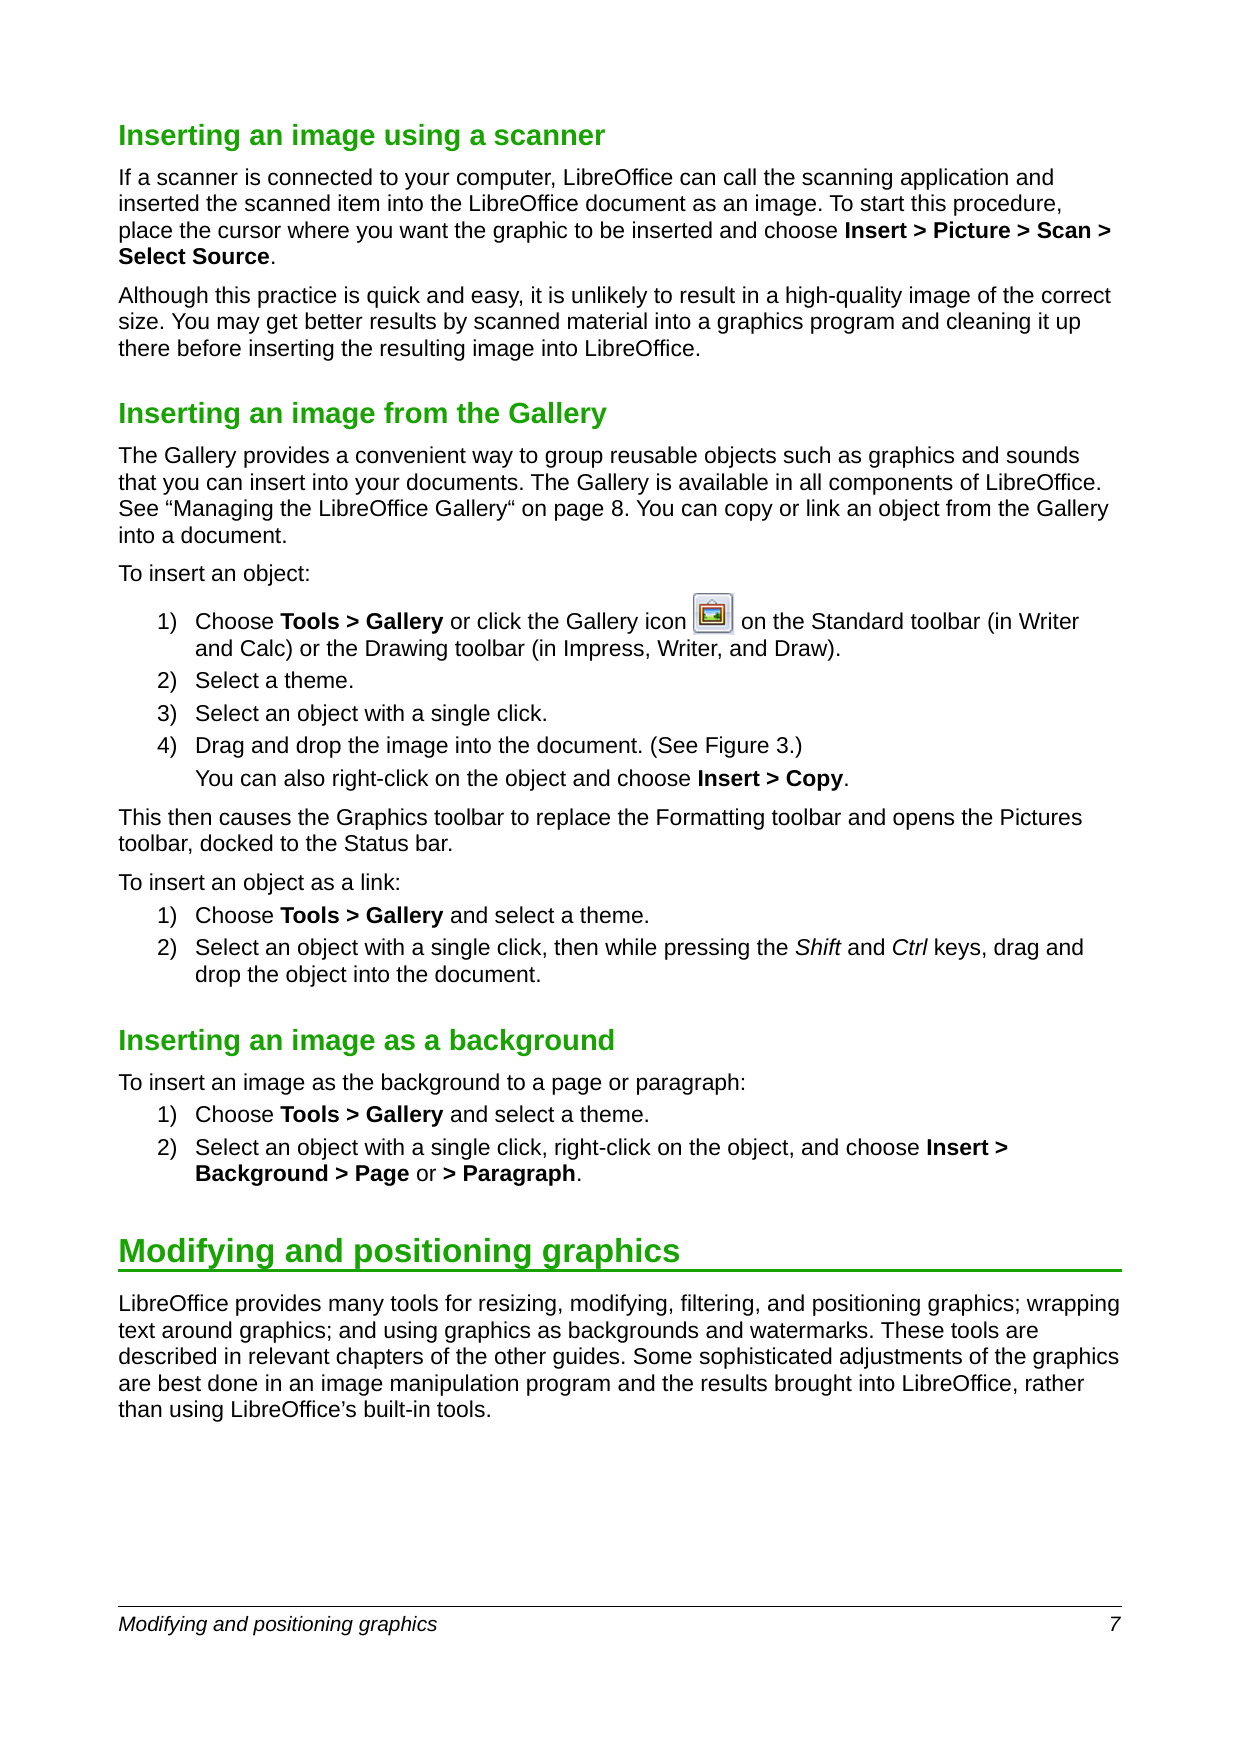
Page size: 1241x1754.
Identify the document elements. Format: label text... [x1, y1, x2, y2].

list You can also right-click on the object and choose Insert > Copy. [195, 765, 1122, 791]
text This then causes the Graphics toolbar to replace the Formatting toolbar and opens the Pictures toolbar, docked to the Status bar. [118, 804, 1122, 856]
text If a scanner is connected to your computer, LibreOffice can call the scanning application and inserted the scanned item into the LibreOffice document as an image. To start this procedure, place the cursor where you want the graphic to be inserted and choose Insert > Picture > Scan > Select Source. [118, 164, 1122, 269]
subtitle Inserting an image as a background [118, 1023, 1122, 1056]
list Select an object with a single click, right-click on the object, and choose Insert > Background > Page or > Paragraph. [177, 1134, 1122, 1187]
text Although this practice is quick and easy, it is unlikely to result in a high-quality image of the correct size. You may get better results by scanned material into a graphics program and cleaning it up there before inserting the resulting image into LibreOffice. [118, 282, 1122, 361]
list Select an object with a single click. [177, 700, 1122, 726]
list To insert an image as the background to a page or paragraph: [118, 1068, 1122, 1095]
list Select a theme. [177, 667, 1122, 693]
list Choose Tools > Gallery and select a theme. [177, 1101, 1122, 1128]
list To insert an object: [118, 560, 1122, 587]
list To insert an object as a link: [118, 869, 1122, 895]
subtitle Inserting an image using a scanner [118, 118, 1122, 152]
list Drag and drop the image into the document. (See Figure 3.) [177, 732, 1122, 759]
picture [693, 593, 735, 635]
list Choose Tools > Gallery or click the Gallery icon on the Standard toolbar (in Writer and Calc) or the Drawing toolbar (in Impress, Writer, and Draw). [177, 593, 1122, 661]
subtitle Modifying and positioning graphics [118, 1231, 1122, 1269]
text LibreOffice provides many tools for resizing, modifying, filtering, and positioning graphics; wrapping text around graphics; and using graphics as backgrounds and watermarks. These tools are described in relevant chapters of the other guides. Some sophisticated adjustments of the graphics are best done in an image manipulation program and the results brought into LibreOffice, rather than using LibreOffice’s built-in tools. [118, 1290, 1122, 1422]
list Choose Tools > Gallery and select a theme. [177, 902, 1122, 928]
text The Gallery provides a convenient way to group reusable objects such as graphics and sounds that you can insert into your documents. The Gallery is available in all components of LibreOffice. See “Managing the LibreOffice Gallery“ on page 8. You can copy or link an object from the Gallery into a document. [118, 442, 1122, 548]
list Select an object with a single click, then while pressing the Shift and Ctrl keys, drag and drop the object into the document. [177, 934, 1122, 987]
subtitle Inserting an image from the Gallery [118, 397, 1122, 430]
